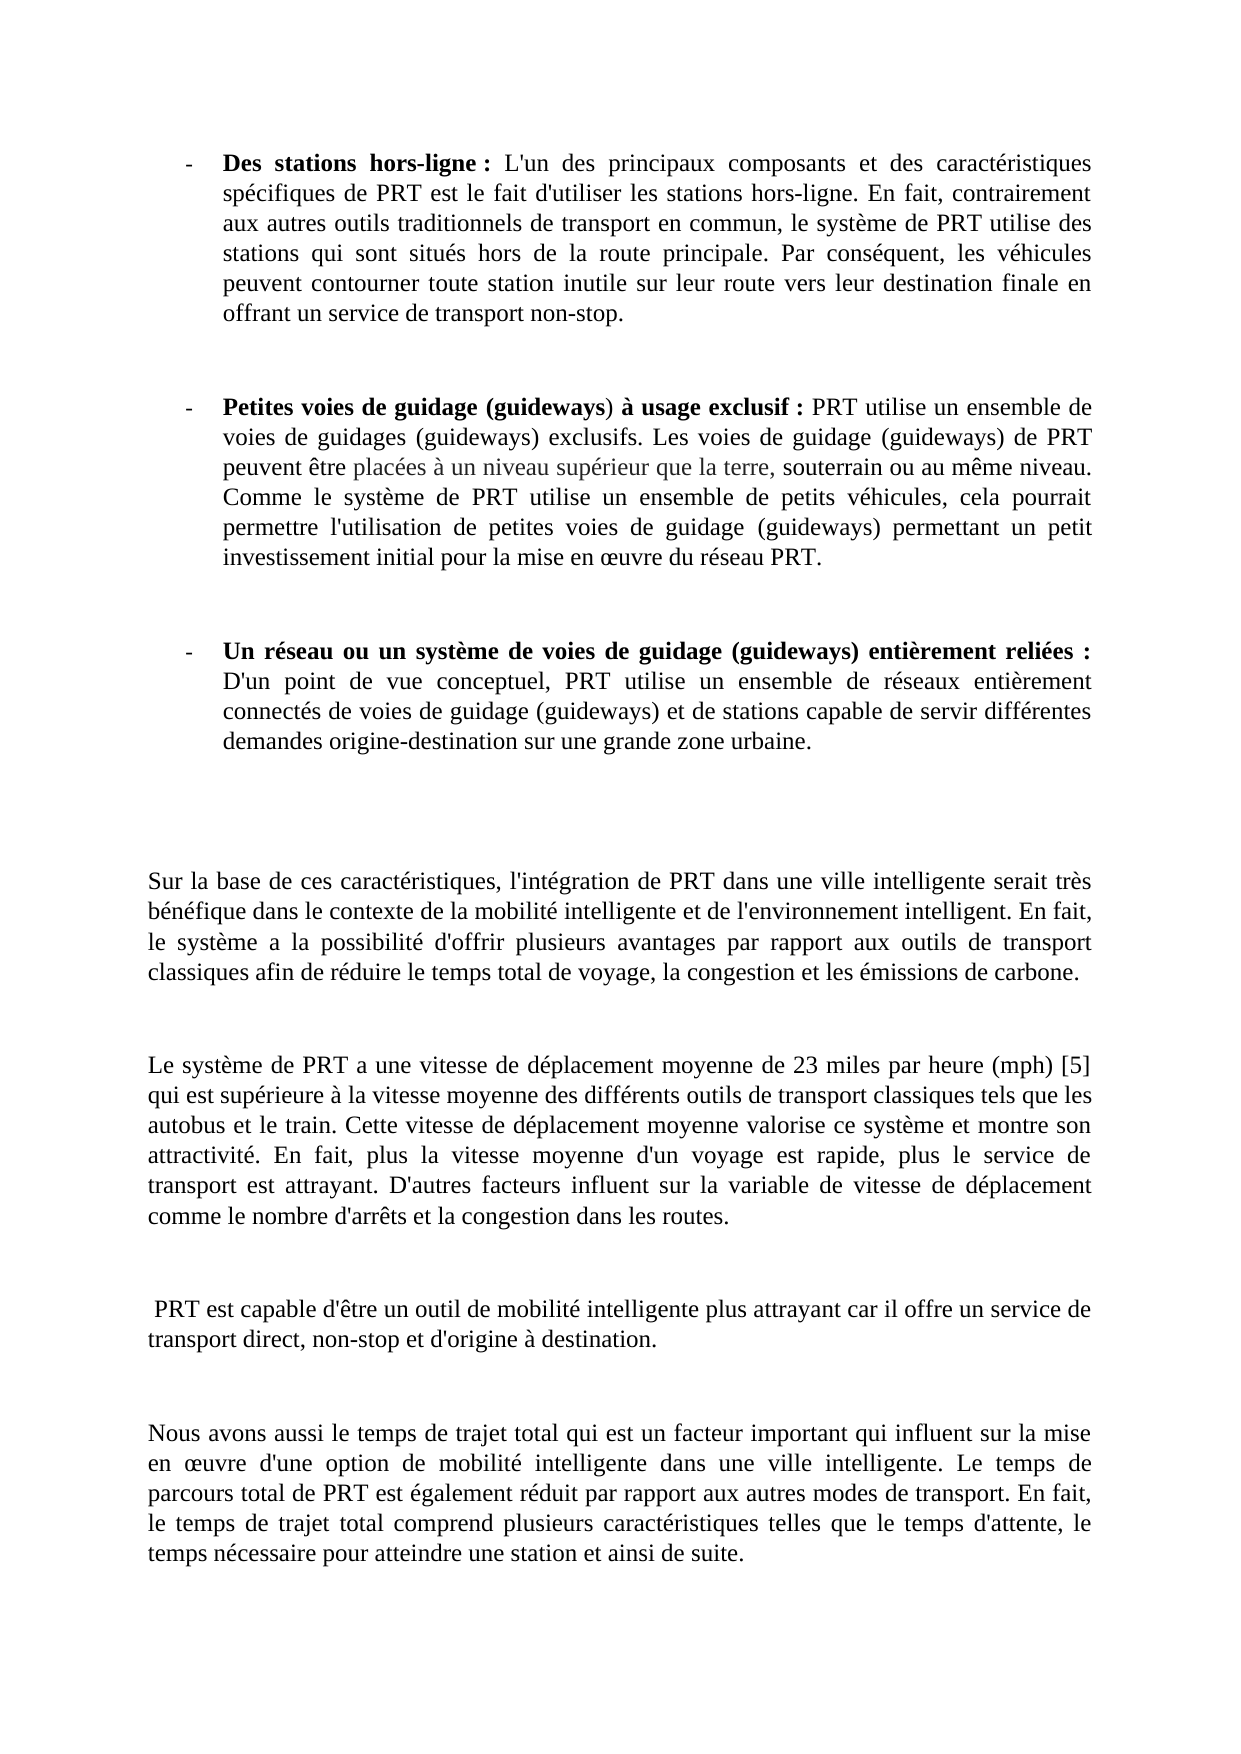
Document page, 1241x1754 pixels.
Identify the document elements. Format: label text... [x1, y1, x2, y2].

text Le système de PRT a une vitesse de déplacement moyenne de 23 miles par heure (mph) [5] qui est supérieure à la vitesse moyenne des différents outils de transport classiques tels que les autobus et le train. Cette vitesse de déplacement moyenne valorise ce système et montre son attractivité. En fait, plus la vitesse moyenne d'un voyage est rapide, plus le service de transport est attrayant. D'autres facteurs influent sur la variable de vitesse de déplacement comme le nombre d'arrêts et la congestion dans les routes. [148, 1050, 1093, 1229]
text Sur la base de ces caractéristiques, l'intégration de PRT dans une ville intelligente serait très bénéfique dans le contexte de la mobilité intelligente et de l'environnement intelligent. En fait, le système a la possibilité d'offrir plusieurs avantages par rapport aux outils de transport classiques afin de réduire le temps total de voyage, la congestion et les émissions de carbone. [148, 866, 1093, 985]
list Des stations hors-ligne : L'un des principaux composants et des caractéristiques spécifiques de PRT est le fait d'utiliser les stations hors-ligne. En fait, contrairement aux autres outils traditionnels de transport en commun, le système de PRT utilise des stations qui sont situés hors de la route principale. Par conséquent, les véhicules peuvent contourner toute station inutile sur leur route vers leur destination finale en offrant un service de transport non-stop. [185, 148, 1093, 327]
text PRT est capable d'être un outil de mobilité intelligente plus attrayant car il offre un service de transport direct, non-stop et d'origine à destination. [148, 1294, 1093, 1353]
list Petites voies de guidage (guideways) à usage exclusif : PRT utilise un ensemble de voies de guidages (guideways) exclusifs. Les voies de guidage (guideways) de PRT peuvent être placées à un niveau supérieur que la terre, souterrain ou au même niveau. Comme le système de PRT utilise un ensemble de petits véhicules, cela pourrait permettre l'utilisation de petites voies de guidage (guideways) permettant un petit investissement initial pour la mise en œuvre du réseau PRT. [185, 392, 1093, 571]
list Un réseau ou un système de voies de guidage (guideways) entièrement reliées : D'un point de vue conceptuel, PRT utilise un ensemble de réseaux entièrement connectés de voies de guidage (guideways) et de stations capable de servir différentes demandes origine-destination sur une grande zone urbaine. [185, 636, 1093, 755]
text Nous avons aussi le temps de trajet total qui est un facteur important qui influent sur la mise en œuvre d'une option de mobilité intelligente dans une ville intelligente. Le temps de parcours total de PRT est également réduit par rapport aux autres modes de transport. En fait, le temps de trajet total comprend plusieurs caractéristiques telles que le temps d'attente, le temps nécessaire pour atteindre une station et ainsi de suite. [148, 1418, 1093, 1567]
